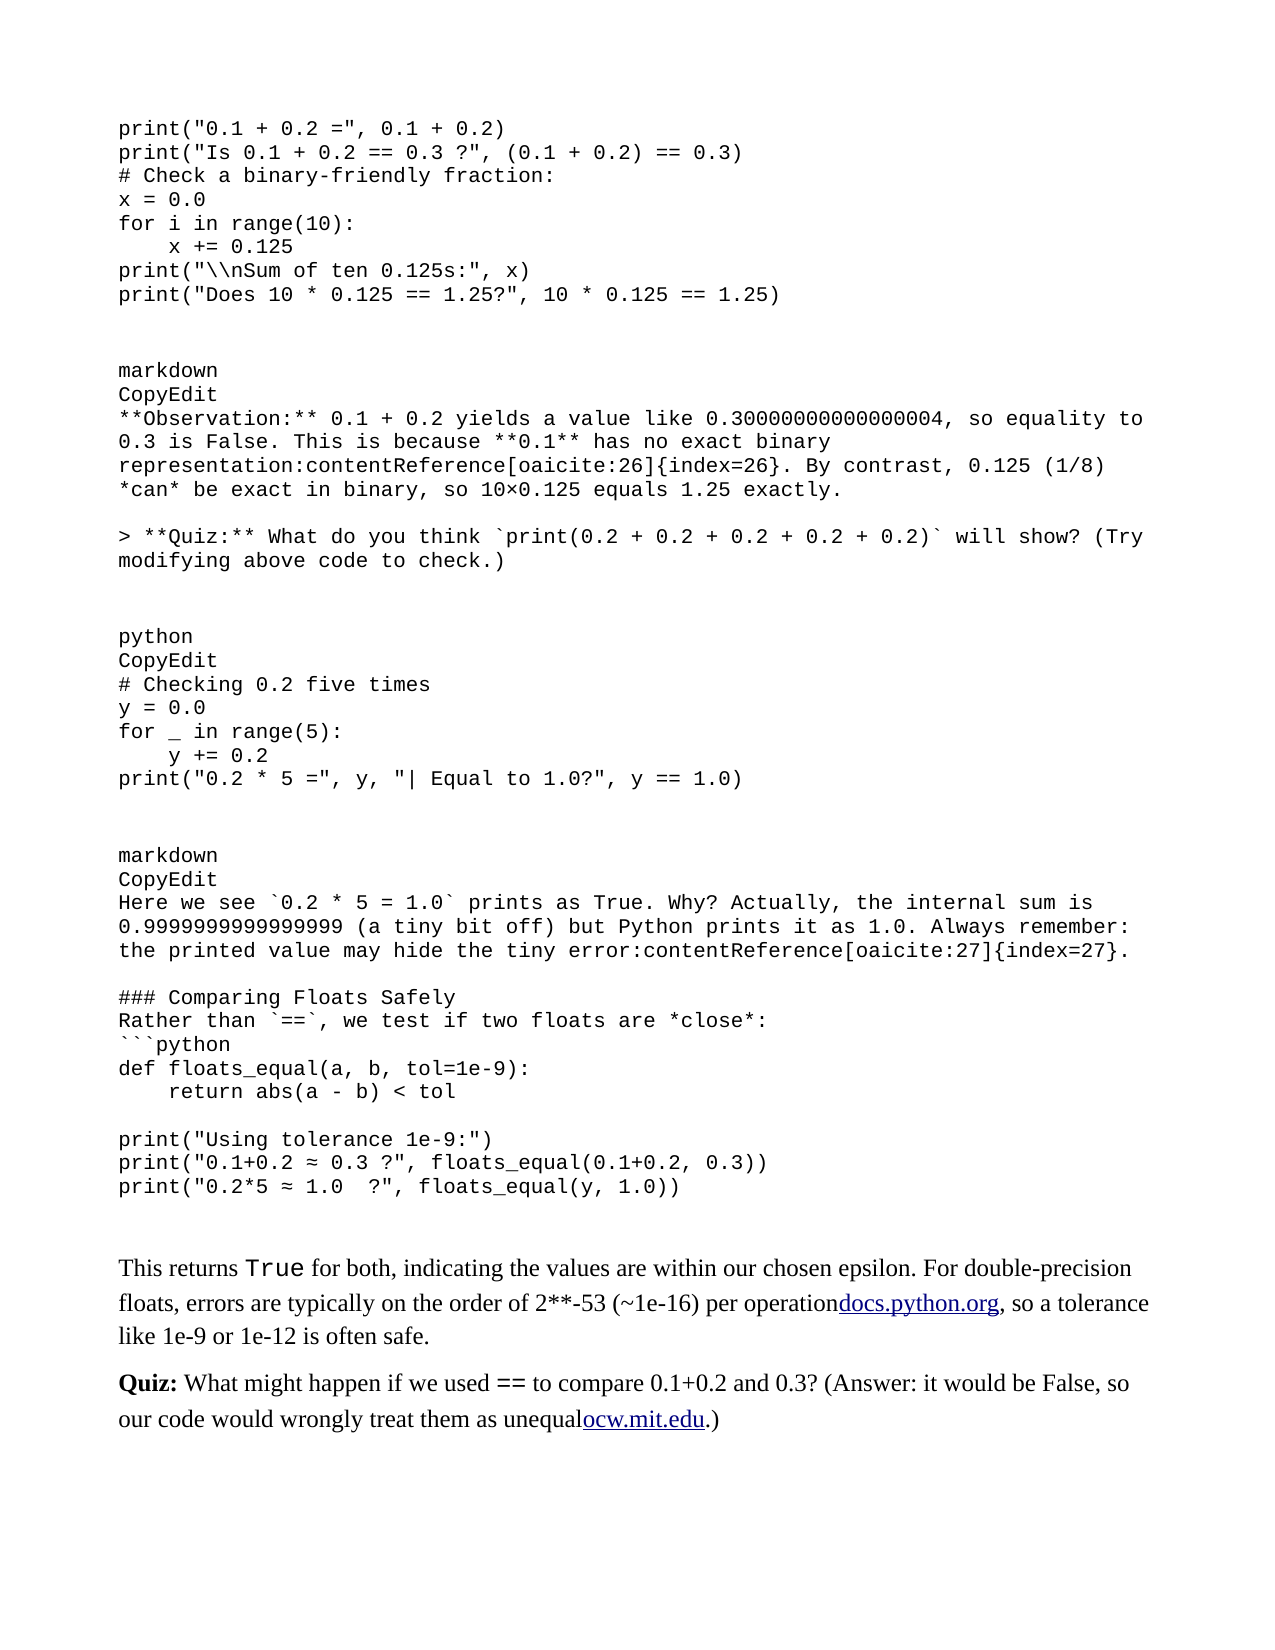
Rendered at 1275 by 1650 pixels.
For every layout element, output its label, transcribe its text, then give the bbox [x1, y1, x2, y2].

text markdown [118, 360, 1157, 384]
text x += 0.125 [118, 236, 1157, 260]
text Rather than `==`, we test if two floats are *close*: [118, 1011, 1157, 1034]
text # Checking 0.2 five times [118, 674, 1157, 697]
text print("0.2*5 ≈ 1.0 ?", floats_equal(y, 1.0)) [118, 1176, 1157, 1200]
text print("0.1 + 0.2 =", 0.1 + 0.2) [118, 118, 1157, 142]
text python [118, 626, 1157, 650]
text ```python [118, 1034, 1157, 1058]
text Quiz: What might happen if we used == to compare 0.1+0.2 and 0.3? (Answer: it would be False, so our code would wrongly treat them as unequalocw.mit.edu.) [118, 1368, 1157, 1432]
text CopyEdit [118, 869, 1157, 892]
text print("Does 10 * 0.125 == 1.25?", 10 * 0.125 == 1.25) [118, 284, 1157, 307]
text def floats_equal(a, b, tol=1e-9): [118, 1058, 1157, 1081]
text return abs(a - b) < tol [118, 1081, 1157, 1105]
text for _ in range(5): [118, 721, 1157, 744]
text Here we see `0.2 * 5 = 1.0` prints as True. Why? Actually, the internal sum is 0.9999999999999999 (a tiny bit off) but Python prints it as 1.0. Always remember: the printed value may hide the tiny error:contentReference[oaicite:27]{index=27}. [118, 892, 1157, 963]
text This returns True for both, indicating the values are within our chosen epsilon. For double-precision floats, errors are typically on the order of 2**-53 (~1e-16) per operationdocs.python.org, so a tolerance like 1e-9 or 1e-12 is often safe. [118, 1253, 1157, 1350]
text CopyEdit [118, 650, 1157, 674]
text ### Comparing Floats Safely [118, 987, 1157, 1011]
text CopyEdit [118, 384, 1157, 408]
text y = 0.0 [118, 697, 1157, 721]
text print("Using tolerance 1e-9:") [118, 1129, 1157, 1152]
text print("Is 0.1 + 0.2 == 0.3 ?", (0.1 + 0.2) == 0.3) [118, 142, 1157, 165]
text for i in range(10): [118, 213, 1157, 236]
text print("0.2 * 5 =", y, "| Equal to 1.0?", y == 1.0) [118, 768, 1157, 792]
text > **Quiz:** What do you think `print(0.2 + 0.2 + 0.2 + 0.2 + 0.2)` will show? (Try modifying above code to check.) [118, 526, 1157, 573]
text print("0.1+0.2 ≈ 0.3 ?", floats_equal(0.1+0.2, 0.3)) [118, 1152, 1157, 1176]
text markdown [118, 845, 1157, 869]
text y += 0.2 [118, 744, 1157, 768]
text **Observation:** 0.1 + 0.2 yields a value like 0.30000000000000004, so equality to 0.3 is False. This is because **0.1** has no exact binary representation:contentReference[oaicite:26]{index=26}. By contrast, 0.125 (1/8) *can* be exact in binary, so 10×0.125 equals 1.25 exactly. [118, 408, 1157, 502]
text x = 0.0 [118, 189, 1157, 213]
text # Check a binary-friendly fraction: [118, 165, 1157, 189]
text print("\\nSum of ten 0.125s:", x) [118, 260, 1157, 284]
